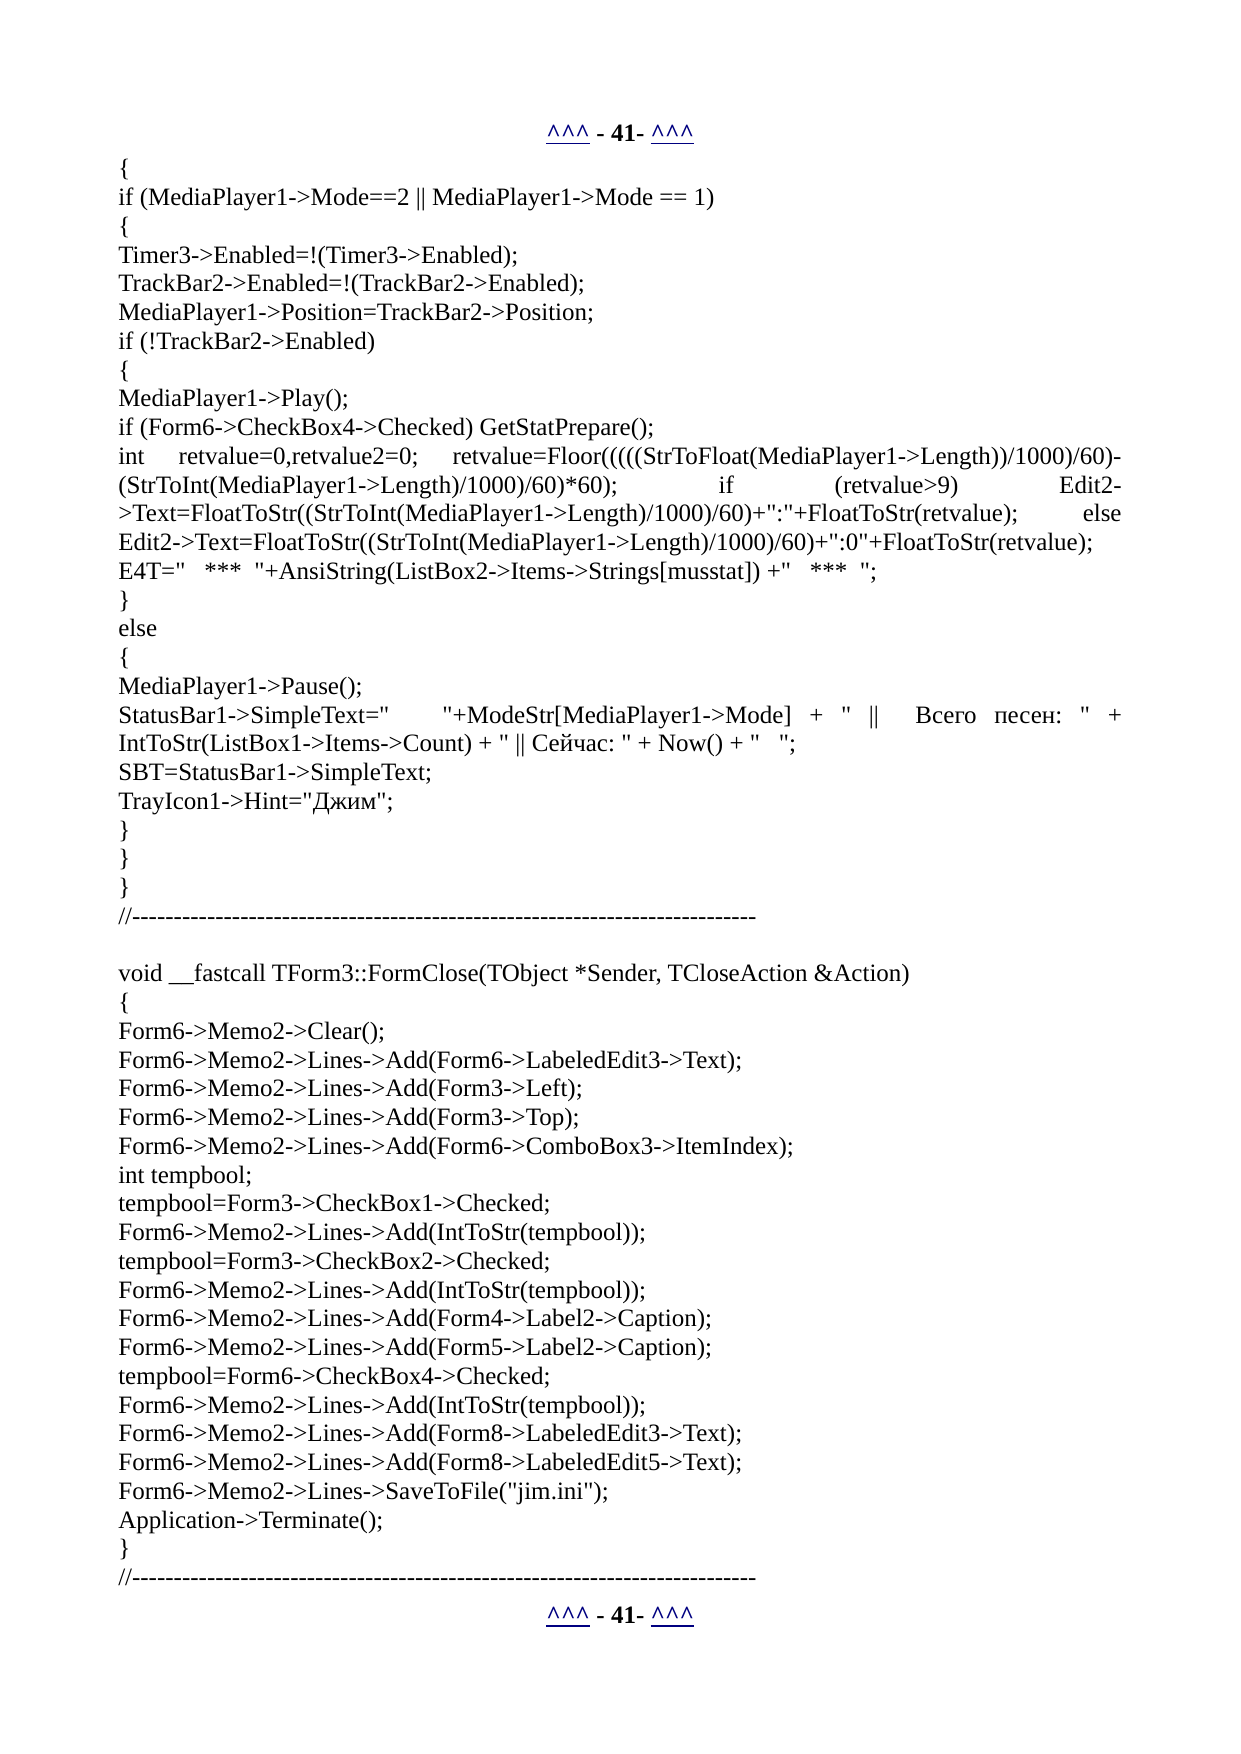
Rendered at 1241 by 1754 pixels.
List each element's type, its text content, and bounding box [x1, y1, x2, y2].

text TrayIcon1->Hint="Джим"; [118, 786, 1122, 815]
text Form6->Memo2->Lines->Add(Form6->LabeledEdit3->Text); [118, 1045, 1122, 1073]
text void __fastcall TForm3::FormClose(TObject *Sender, TCloseAction &Action) [118, 958, 1122, 987]
text { [118, 987, 1122, 1016]
text } [118, 1533, 1122, 1562]
text Form6->Memo2->Lines->Add(Form5->Label2->Caption); [118, 1332, 1122, 1361]
text } [118, 815, 1122, 843]
text Form6->Memo2->Lines->Add(Form3->Left); [118, 1073, 1122, 1102]
text TrackBar2->Enabled=!(TrackBar2->Enabled); [118, 268, 1122, 297]
text //--------------------------------------------------------------------------- [118, 901, 1122, 930]
text if (!TrackBar2->Enabled) [118, 326, 1122, 355]
text Form6->Memo2->Lines->Add(IntToStr(tempbool)); [118, 1275, 1122, 1303]
text Form6->Memo2->Lines->Add(Form3->Top); [118, 1102, 1122, 1131]
text { [118, 211, 1122, 240]
text if (Form6->CheckBox4->Checked) GetStatPrepare(); [118, 412, 1122, 441]
text } [118, 843, 1122, 872]
text Form6->Memo2->Lines->Add(IntToStr(tempbool)); [118, 1390, 1122, 1418]
text { [118, 355, 1122, 383]
text } [118, 585, 1122, 613]
text Timer3->Enabled=!(Timer3->Enabled); [118, 240, 1122, 268]
text SBT=StatusBar1->SimpleText; [118, 757, 1122, 786]
text Form6->Memo2->Lines->Add(Form4->Label2->Caption); [118, 1303, 1122, 1332]
text else [118, 613, 1122, 642]
text Form6->Memo2->Lines->Add(Form6->ComboBox3->ItemIndex); [118, 1131, 1122, 1160]
text Application->Terminate(); [118, 1505, 1122, 1533]
text tempbool=Form3->CheckBox2->Checked; [118, 1246, 1122, 1275]
text MediaPlayer1->Pause(); [118, 671, 1122, 700]
text int tempbool; [118, 1160, 1122, 1188]
text if (MediaPlayer1->Mode==2 || MediaPlayer1->Mode == 1) [118, 182, 1122, 211]
text //--------------------------------------------------------------------------- [118, 1562, 1122, 1591]
text Form6->Memo2->Clear(); [118, 1016, 1122, 1045]
text tempbool=Form6->CheckBox4->Checked; [118, 1361, 1122, 1390]
text } [118, 872, 1122, 901]
text tempbool=Form3->CheckBox1->Checked; [118, 1188, 1122, 1217]
text MediaPlayer1->Play(); [118, 383, 1122, 412]
text { [118, 153, 1122, 182]
text Form6->Memo2->Lines->Add(IntToStr(tempbool)); [118, 1217, 1122, 1246]
text { [118, 642, 1122, 671]
text Form6->Memo2->Lines->SaveToFile("jim.ini"); [118, 1476, 1122, 1505]
text Form6->Memo2->Lines->Add(Form8->LabeledEdit3->Text); [118, 1418, 1122, 1447]
text Form6->Memo2->Lines->Add(Form8->LabeledEdit5->Text); [118, 1447, 1122, 1476]
text MediaPlayer1->Position=TrackBar2->Position; [118, 297, 1122, 326]
text int retvalue=0,retvalue2=0; retvalue=Floor(((((StrToFloat(MediaPlayer1->Length))/1000)/60)-(StrToInt(MediaPlayer1->Length)/1000)/60)*60); if (retvalue>9) Edit2->Text=FloatToStr((StrToInt(MediaPlayer1->Length)/1000)/60)+":"+FloatToStr(retvalue); else Edit2->Text=FloatToStr((StrToInt(MediaPlayer1->Length)/1000)/60)+":0"+FloatToStr(retvalue); E4T=" *** "+AnsiString(ListBox2->Items->Strings[musstat]) +" *** "; [118, 441, 1122, 585]
text StatusBar1->SimpleText=" "+ModeStr[MediaPlayer1->Mode] + " || Всего песен: " + IntToStr(ListBox1->Items->Count) + " || Сейчас: " + Now() + " "; [118, 700, 1122, 757]
